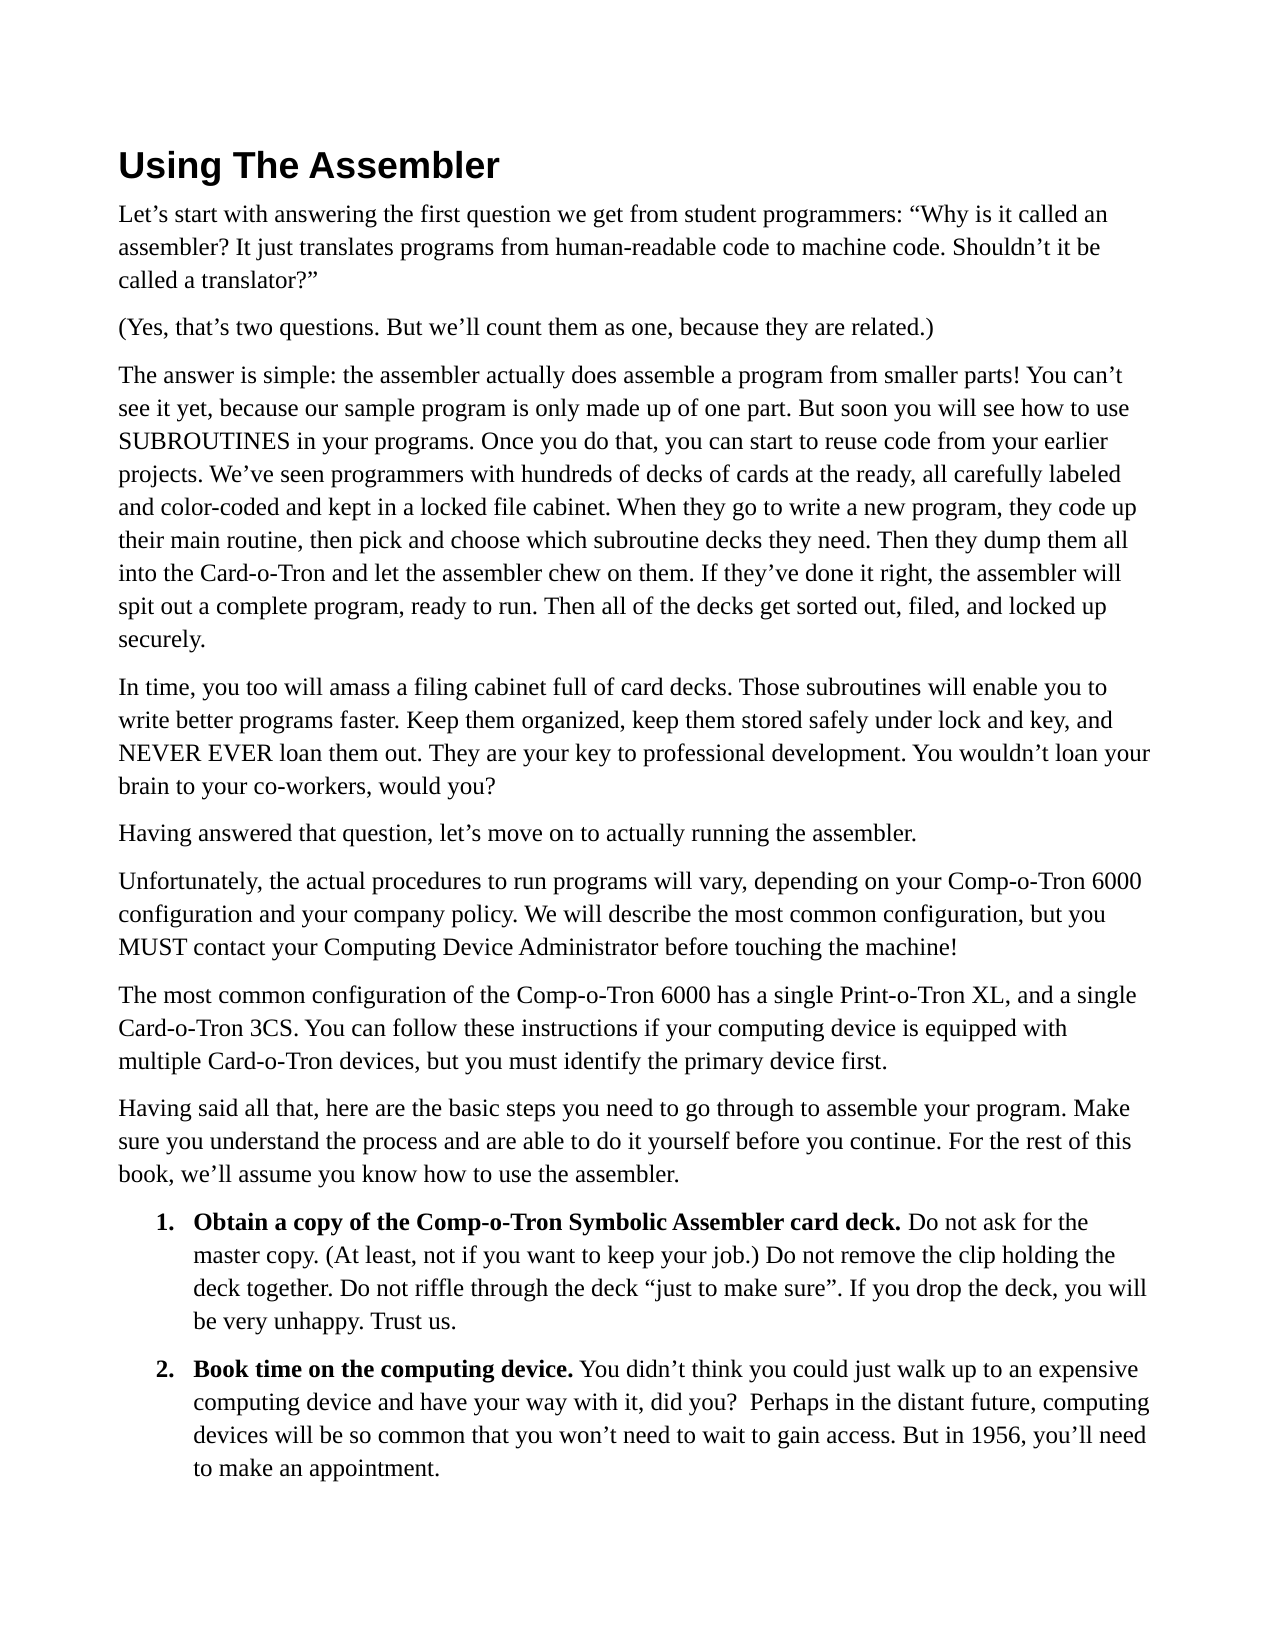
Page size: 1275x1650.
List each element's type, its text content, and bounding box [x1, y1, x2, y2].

list Obtain a copy of the Comp-o-Tron Symbolic Assembler card deck. Do not ask for the master copy. (At least, not if you want to keep your job.) Do not remove the clip holding the deck together. Do not riffle through the deck “just to make sure”. If you drop the deck, you will be very unhappy. Trust us. [156, 1207, 1157, 1335]
text Having answered that question, let’s move on to actually running the assembler. [118, 818, 1157, 847]
text Unfortunately, the actual procedures to run programs will vary, depending on your Comp-o-Tron 6000 configuration and your company policy. We will describe the most common configuration, but you MUST contact your Computing Device Administrator before touching the machine! [118, 866, 1157, 961]
text Having said all that, here are the basic steps you need to go through to assemble your program. Make sure you understand the process and are able to do it yourself before you continue. For the rest of this book, we’ll assume you know how to use the assembler. [118, 1093, 1157, 1188]
text The answer is simple: the assembler actually does assemble a program from smaller parts! You can’t see it yet, because our sample program is only made up of one part. But soon you will see how to use SUBROUTINES in your programs. Once you do that, you can start to reuse code from your earlier projects. We’ve seen programmers with hundreds of decks of cards at the ready, all carefully labeled and color-coded and kept in a locked file cabinet. When they go to write a new program, they code up their main routine, then pick and choose which subroutine decks they need. Then they dump them all into the Card-o-Tron and let the assembler chew on them. If they’ve done it right, the assembler will spit out a complete program, ready to run. Then all of the decks get sorted out, filed, and locked up securely. [118, 360, 1157, 653]
text (Yes, that’s two questions. But we’ll count them as one, because they are related.) [118, 312, 1157, 341]
list Book time on the computing device. You didn’t think you could just walk up to an expensive computing device and have your way with it, did you? Perhaps in the distant future, computing devices will be so common that you won’t need to wait to gain access. But in 1956, you’ll need to make an appointment. [156, 1354, 1157, 1481]
text In time, you too will amass a filing cabinet full of card decks. Those subroutines will enable you to write better programs faster. Keep them organized, keep them stored safely under lock and key, and NEVER EVER loan them out. They are your key to professional development. You wouldn’t loan your brain to your co-workers, would you? [118, 672, 1157, 799]
text Let’s start with answering the first question we get from student programmers: “Why is it called an assembler? It just translates programs from human-readable code to machine code. Shouldn’t it be called a translator?” [118, 199, 1157, 293]
subtitle Using The Assembler [118, 143, 1157, 186]
text The most common configuration of the Comp-o-Tron 6000 has a single Print-o-Tron XL, and a single Card-o-Tron 3CS. You can follow these instructions if your computing device is equipped with multiple Card-o-Tron devices, but you must identify the primary device first. [118, 980, 1157, 1074]
